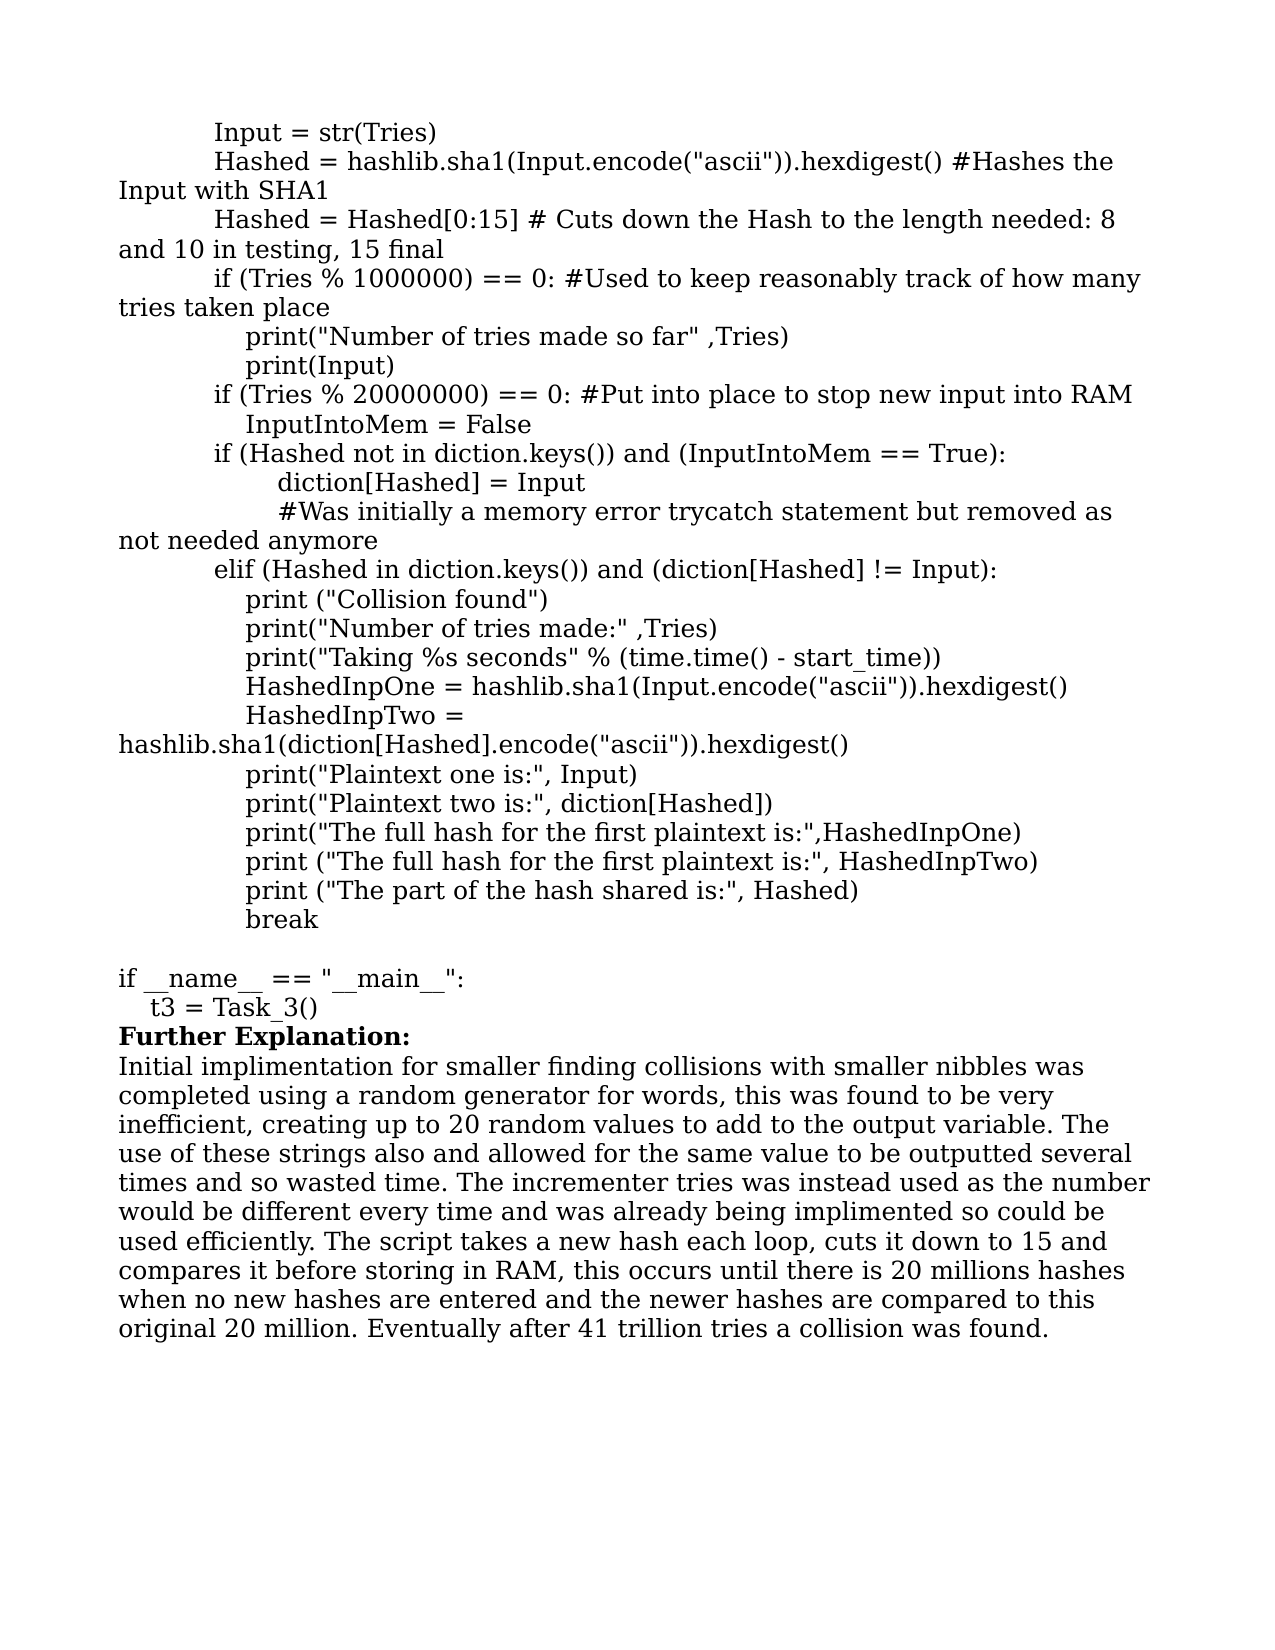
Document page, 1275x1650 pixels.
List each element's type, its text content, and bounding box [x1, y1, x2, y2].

text print(Input) [118, 351, 1157, 381]
text Input = str(Tries) [118, 118, 1157, 147]
text HashedInpOne = hashlib.sha1(Input.encode("ascii")).hexdigest() [118, 672, 1157, 701]
text #Was initially a memory error trycatch statement but removed as not needed anymore [118, 497, 1157, 556]
text elif (Hashed in diction.keys()) and (diction[Hashed] != Input): [118, 556, 1157, 585]
text print ("The part of the hash shared is:", Hashed) [118, 876, 1157, 906]
text print ("Collision found") [118, 585, 1157, 614]
text print("The full hash for the first plaintext is:",HashedInpOne) [118, 818, 1157, 847]
text HashedInpTwo = hashlib.sha1(diction[Hashed].encode("ascii")).hexdigest() [118, 701, 1157, 760]
text if (Hashed not in diction.keys()) and (InputIntoMem == True): [118, 439, 1157, 468]
text if __name__ == "__main__": [118, 964, 1157, 993]
text print("Plaintext one is:", Input) [118, 760, 1157, 789]
text print("Taking %s seconds" % (time.time() - start_time)) [118, 643, 1157, 672]
text if (Tries % 1000000) == 0: #Used to keep reasonably track of how many tries taken place [118, 264, 1157, 322]
text Initial implimentation for smaller finding collisions with smaller nibbles was completed using a random generator for words, this was found to be very inefficient, creating up to 20 random values to add to the output variable. The use of these strings also and allowed for the same value to be outputted several times and so wasted time. The incrementer tries was instead used as the number would be different every time and was already being implimented so could be used efficiently. The script takes a new hash each loop, cuts it down to 15 and compares it before storing in RAM, this occurs until there is 20 millions hashes when no new hashes are entered and the newer hashes are compared to this original 20 million. Eventually after 41 trillion tries a collision was found. [118, 1052, 1157, 1343]
text print("Number of tries made:" ,Tries) [118, 614, 1157, 643]
text break [118, 906, 1157, 935]
text InputIntoMem = False [118, 410, 1157, 439]
text diction[Hashed] = Input [118, 468, 1157, 497]
text Hashed = hashlib.sha1(Input.encode("ascii")).hexdigest() #Hashes the Input with SHA1 [118, 147, 1157, 206]
text if (Tries % 20000000) == 0: #Put into place to stop new input into RAM [118, 381, 1157, 410]
text print ("The full hash for the first plaintext is:", HashedInpTwo) [118, 847, 1157, 876]
text Hashed = Hashed[0:15] # Cuts down the Hash to the length needed: 8 and 10 in testing, 15 final [118, 206, 1157, 264]
text t3 = Task_3() [118, 993, 1157, 1022]
text print("Plaintext two is:", diction[Hashed]) [118, 789, 1157, 818]
text print("Number of tries made so far" ,Tries) [118, 322, 1157, 351]
text Further Explanation: [118, 1022, 1157, 1052]
